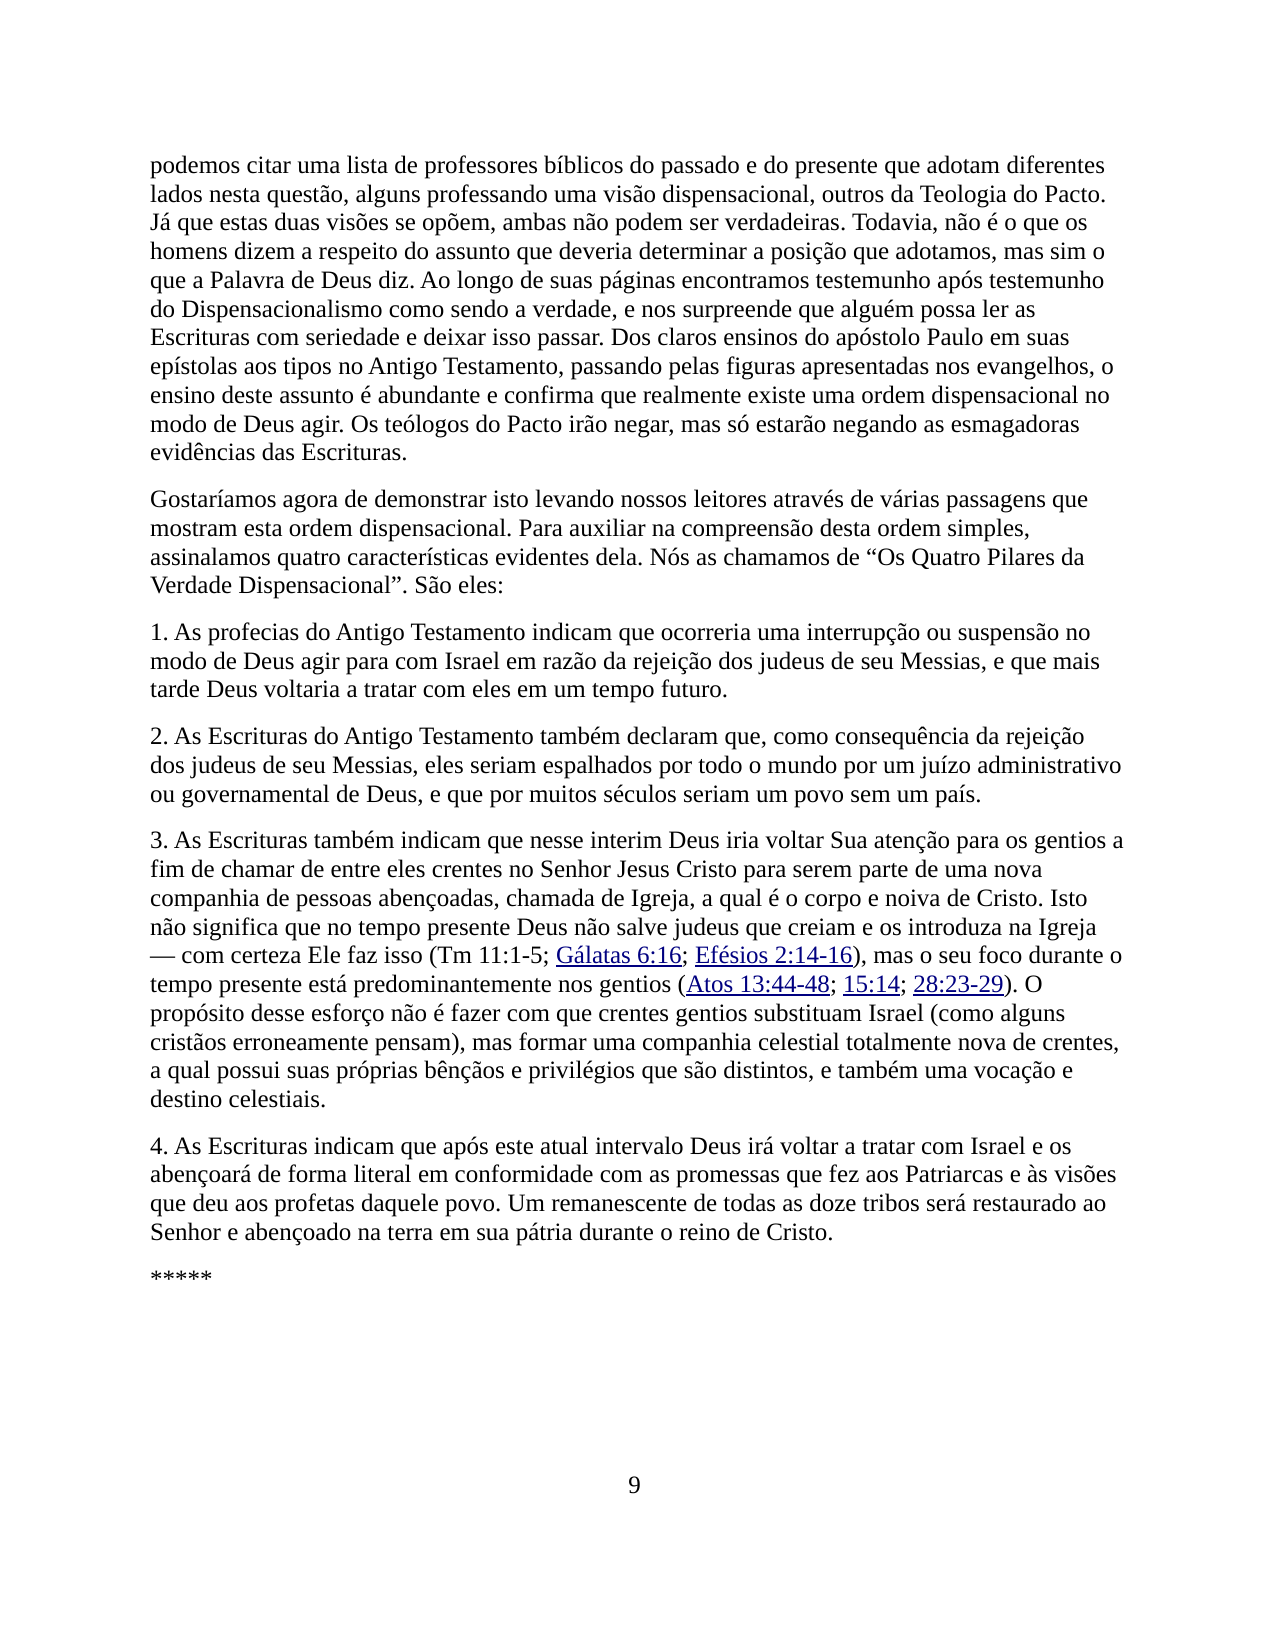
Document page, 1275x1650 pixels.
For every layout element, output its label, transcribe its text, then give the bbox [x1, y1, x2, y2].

text 2. As Escrituras do Antigo Testamento também declaram que, como consequência da rejeição dos judeus de seu Messias, eles seriam espalhados por todo o mundo por um juízo administrativo ou governamental de Deus, e que por muitos séculos seriam um povo sem um país. [150, 721, 1125, 807]
text 3. As Escrituras também indicam que nesse interim Deus iria voltar Sua atenção para os gentios a fim de chamar de entre eles crentes no Senhor Jesus Cristo para serem parte de uma nova companhia de pessoas abençoadas, chamada de Igreja, a qual é o corpo e noiva de Cristo. Isto não significa que no tempo presente Deus não salve judeus que creiam e os introduza na Igreja — com certeza Ele faz isso (Tm 11:1-5; Gálatas 6:16; Efésios 2:14-16), mas o seu foco durante o tempo presente está predominantemente nos gentios (Atos 13:44-48; 15:14; 28:23-29). O propósito desse esforço não é fazer com que crentes gentios substituam Israel (como alguns cristãos erroneamente pensam), mas formar uma companhia celestial totalmente nova de crentes, a qual possui suas próprias bênçãos e privilégios que são distintos, e também uma vocação e destino celestiais. [150, 825, 1125, 1113]
text ***** [150, 1264, 1125, 1292]
text podemos citar uma lista de professores bíblicos do passado e do presente que adotam diferentes lados nesta questão, alguns professando uma visão dispensacional, outros da Teologia do Pacto. Já que estas duas visões se opõem, ambas não podem ser verdadeiras. Todavia, não é o que os homens dizem a respeito do assunto que deveria determinar a posição que adotamos, mas sim o que a Palavra de Deus diz. Ao longo de suas páginas encontramos testemunho após testemunho do Dispensacionalismo como sendo a verdade, e nos surpreende que alguém possa ler as Escrituras com seriedade e deixar isso passar. Dos claros ensinos do apóstolo Paulo em suas epístolas aos tipos no Antigo Testamento, passando pelas figuras apresentadas nos evangelhos, o ensino deste assunto é abundante e confirma que realmente existe uma ordem dispensacional no modo de Deus agir. Os teólogos do Pacto irão negar, mas só estarão negando as esmagadoras evidências das Escrituras. [150, 150, 1125, 466]
text 1. As profecias do Antigo Testamento indicam que ocorreria uma interrupção ou suspensão no modo de Deus agir para com Israel em razão da rejeição dos judeus de seu Messias, e que mais tarde Deus voltaria a tratar com eles em um tempo futuro. [150, 617, 1125, 703]
text Gostaríamos agora de demonstrar isto levando nossos leitores através de várias passagens que mostram esta ordem dispensacional. Para auxiliar na compreensão desta ordem simples, assinalamos quatro características evidentes dela. Nós as chamamos de “Os Quatro Pilares da Verdade Dispensacional”. São eles: [150, 484, 1125, 599]
text 4. As Escrituras indicam que após este atual intervalo Deus irá voltar a tratar com Israel e os abençoará de forma literal em conformidade com as promessas que fez aos Patriarcas e às visões que deu aos profetas daquele povo. Um remanescente de todas as doze tribos será restaurado ao Senhor e abençoado na terra em sua pátria durante o reino de Cristo. [150, 1131, 1125, 1246]
